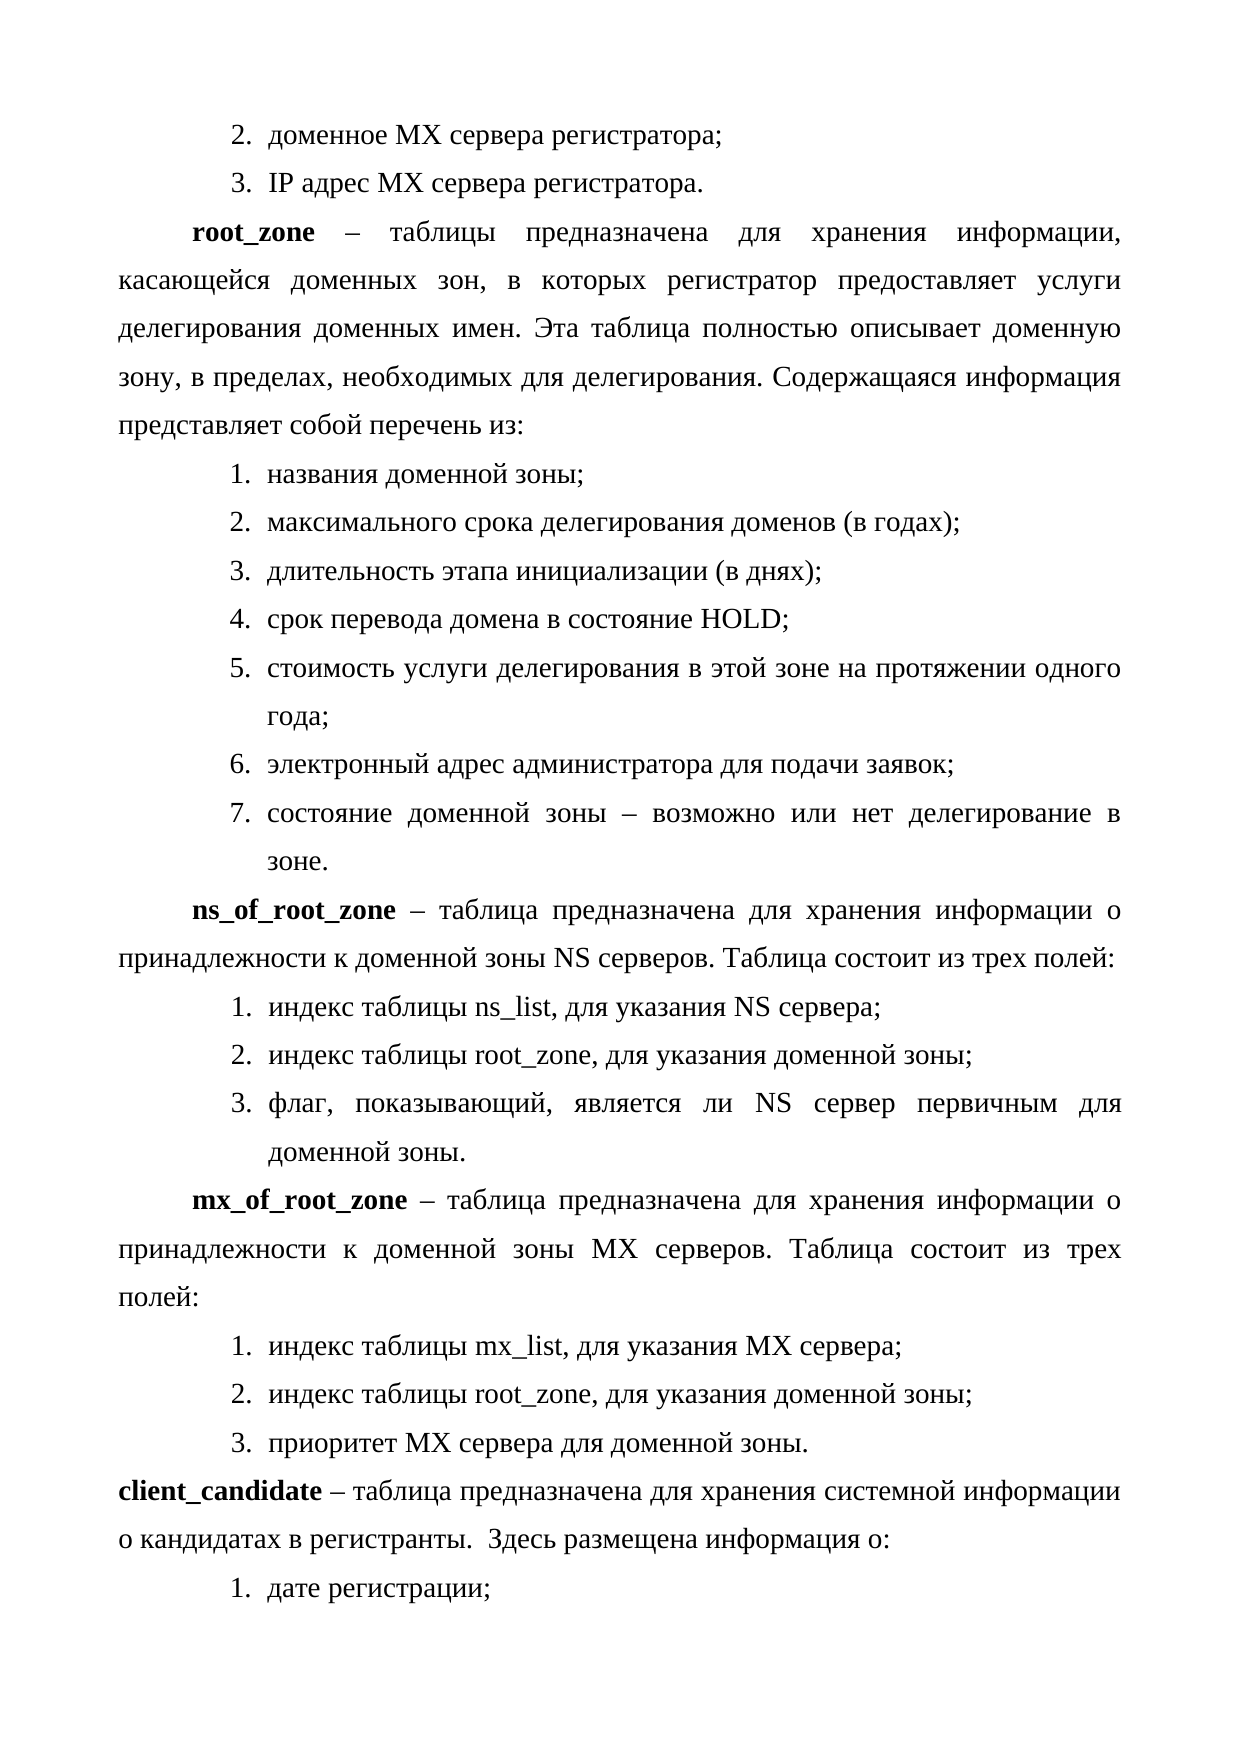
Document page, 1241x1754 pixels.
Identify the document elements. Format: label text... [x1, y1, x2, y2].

text client_candidate – таблица предназначена для хранения системной информации о кандидатах в регистранты. Здесь размещена информация о: [118, 1474, 1122, 1555]
list индекс таблицы root_zone, для указания доменной зоны; [231, 1377, 1122, 1410]
list максимального срока делегирования доменов (в годах); [229, 506, 1122, 538]
list приоритет MX сервера для доменной зоны. [231, 1426, 1122, 1458]
list индекс таблицы ns_list, для указания NS сервера; [231, 990, 1122, 1022]
list флаг, показывающий, является ли NS сервер первичным для доменной зоны. [231, 1087, 1122, 1168]
list длительность этапа инициализации (в днях); [229, 554, 1122, 586]
list названия доменной зоны; [229, 457, 1122, 489]
list дате регистрации; [156, 1571, 1122, 1603]
list состояние доменной зоны – возможно или нет делегирование в зоне. [229, 796, 1122, 877]
text mx_of_root_zone – таблица предназначена для хранения информации о принадлежности к доменной зоны MX серверов. Таблица состоит из трех полей: [118, 1184, 1122, 1313]
list индекс таблицы root_zone, для указания доменной зоны; [231, 1038, 1122, 1071]
text ns_of_root_zone – таблица предназначена для хранения информации о принадлежности к доменной зоны NS серверов. Таблица состоит из трех полей: [118, 893, 1122, 974]
list индекс таблицы mx_list, для указания MX сервера; [231, 1329, 1122, 1361]
list стоимость услуги делегирования в этой зоне на протяжении одного года; [229, 651, 1122, 732]
list доменное MX сервера регистратора; [231, 118, 1122, 150]
list IP адрес MX сервера регистратора. [231, 167, 1122, 199]
list электронный адрес администратора для подачи заявок; [229, 748, 1122, 780]
text root_zone – таблицы предназначена для хранения информации, касающейся доменных зон, в которых регистратор предоставляет услуги делегирования доменных имен. Эта таблица полностью описывает доменную зону, в пределах, необходимых для делегирования. Содержащаяся информация представляет собой перечень из: [118, 215, 1122, 441]
list срок перевода домена в состояние HOLD; [229, 602, 1122, 635]
